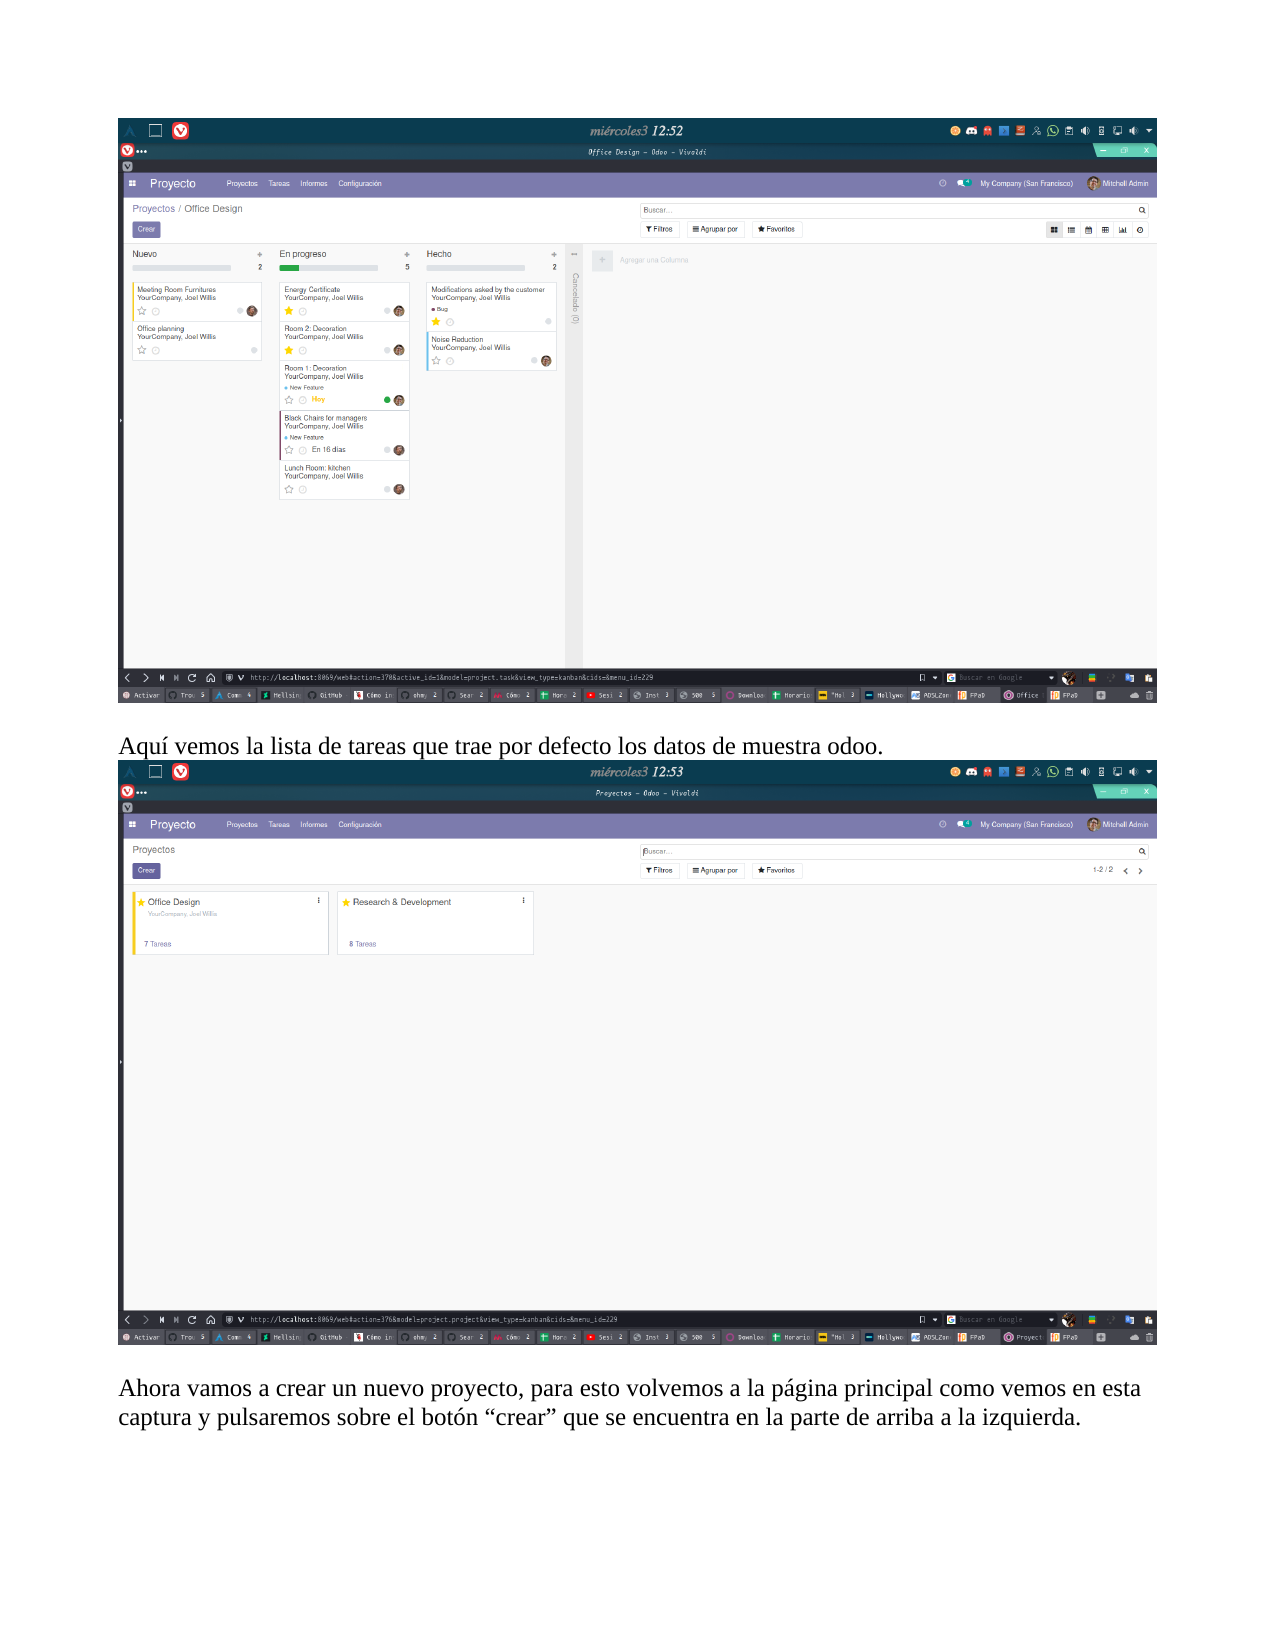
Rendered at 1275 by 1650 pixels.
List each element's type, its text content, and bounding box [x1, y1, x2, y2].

picture [118, 118, 1157, 703]
table_header [118, 703, 1157, 731]
text Ahora vamos a crear un nuevo proyecto, para esto volvemos a la página principal como vemos en esta captura y pulsaremos sobre el botón “crear” que se encuentra en la parte de arriba a la izquierda. [118, 1373, 1157, 1430]
table_header [118, 1345, 1157, 1373]
text Aquí vemos la lista de tareas que trae por defecto los datos de muestra odoo. [118, 731, 1157, 760]
picture [118, 760, 1157, 1345]
